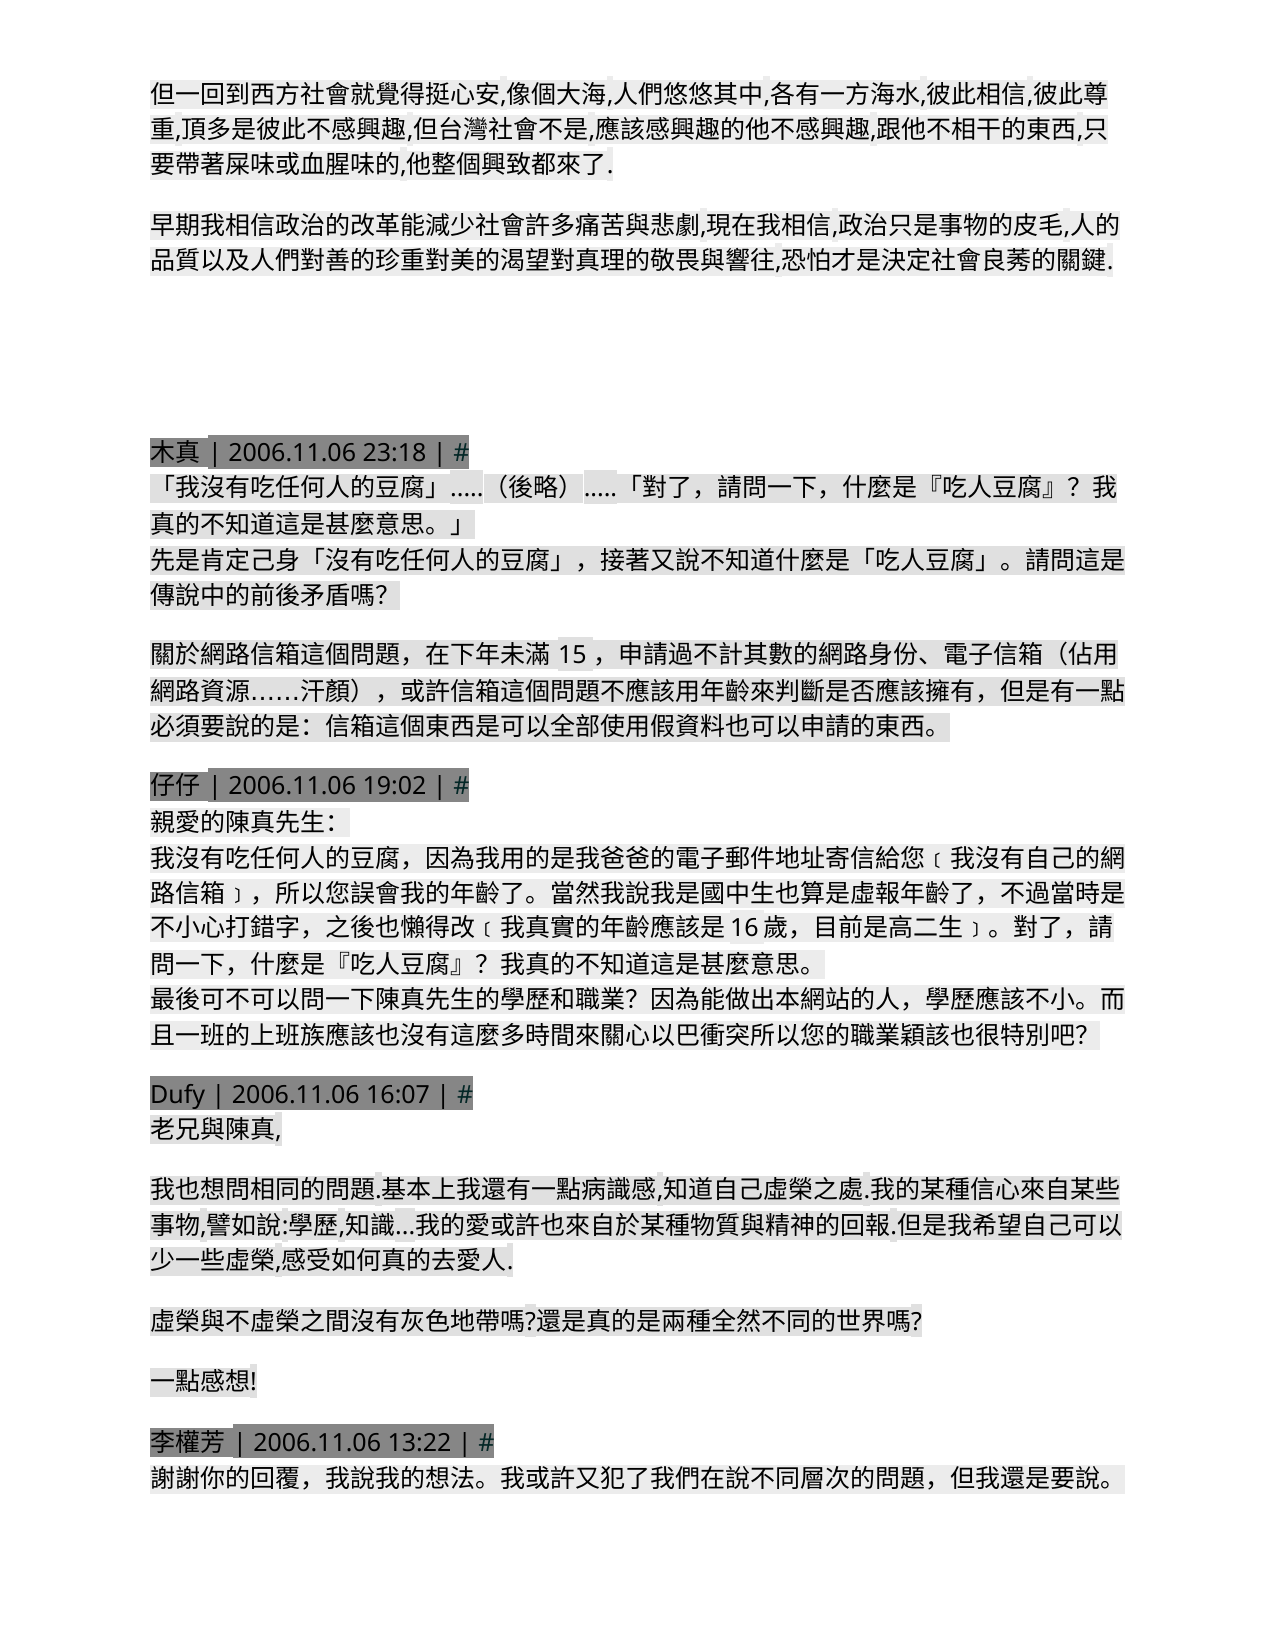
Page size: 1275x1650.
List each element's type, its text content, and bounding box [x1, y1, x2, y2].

text 虛榮與不虛榮之間沒有灰色地帶嗎?還是真的是兩種全然不同的世界嗎? [150, 1302, 1125, 1337]
text 「我沒有吃任何人的豆腐」.....（後略）.....「對了，請問一下，什麼是『吃人豆腐』？我真的不知道這是甚麼意思。」 先是肯定己身「沒有吃任何人的豆腐」，接著又說不知道什麼是「吃人豆腐」。請問這是傳說中的前後矛盾嗎？ [150, 469, 1125, 610]
text 早期我相信政治的改革能減少社會許多痛苦與悲劇,現在我相信,政治只是事物的皮毛,人的品質以及人們對善的珍重對美的渴望對真理的敬畏與響往,恐怕才是決定社會良莠的關鍵. [150, 206, 1125, 312]
text 關於網路信箱這個問題，在下年未滿 15 ，申請過不計其數的網路身份、電子信箱（佔用網路資源……汗顏），或許信箱這個問題不應該用年齡來判斷是否應該擁有，但是有一點必須要說的是：信箱這個東西是可以全部使用假資料也可以申請的東西。 [150, 635, 1125, 742]
text 仔仔 | 2006.11.06 19:02 | # [150, 767, 1125, 802]
text 木真 | 2006.11.06 23:18 | # [150, 433, 1125, 469]
text Dufy | 2006.11.06 16:07 | # [150, 1075, 1125, 1110]
text 老兄與陳真, [150, 1110, 1125, 1146]
text 李權芳 | 2006.11.06 13:22 | # [150, 1423, 1125, 1458]
text 親愛的陳真先生： 我沒有吃任何人的豆腐，因為我用的是我爸爸的電子郵件地址寄信給您﹝我沒有自己的網路信箱﹞，所以您誤會我的年齡了。當然我說我是國中生也算是虛報年齡了，不過當時是不小心打錯字，之後也懶得改﹝我真實的年齡應該是16歲，目前是高二生﹞。對了，請問一下，什麼是『吃人豆腐』？我真的不知道這是甚麼意思。 最後可不可以問一下陳真先生的學歷和職業？因為能做出本網站的人，學歷應該不小。而且一班的上班族應該也沒有這麼多時間來關心以巴衝突所以您的職業穎該也很特別吧？ [150, 802, 1125, 1050]
text 謝謝你的回覆，我說我的想法。我或許又犯了我們在說不同層次的問題，但我還是要說。 [150, 1458, 1125, 1494]
text [150, 1519, 1125, 1554]
text 我也想問相同的問題.基本上我還有一點病識感,知道自己虛榮之處.我的某種信心來自某些事物,譬如說:學歷,知識...我的愛或許也來自於某種物質與精神的回報.但是我希望自己可以少一些虛榮,感受如何真的去愛人. [150, 1171, 1125, 1277]
text 一點感想! [150, 1362, 1125, 1398]
text 但一回到西方社會就覺得挺心安,像個大海,人們悠悠其中,各有一方海水,彼此相信,彼此尊重,頂多是彼此不感興趣,但台灣社會不是,應該感興趣的他不感興趣,跟他不相干的東西,只要帶著屎味或血腥味的,他整個興致都來了. [150, 75, 1125, 181]
